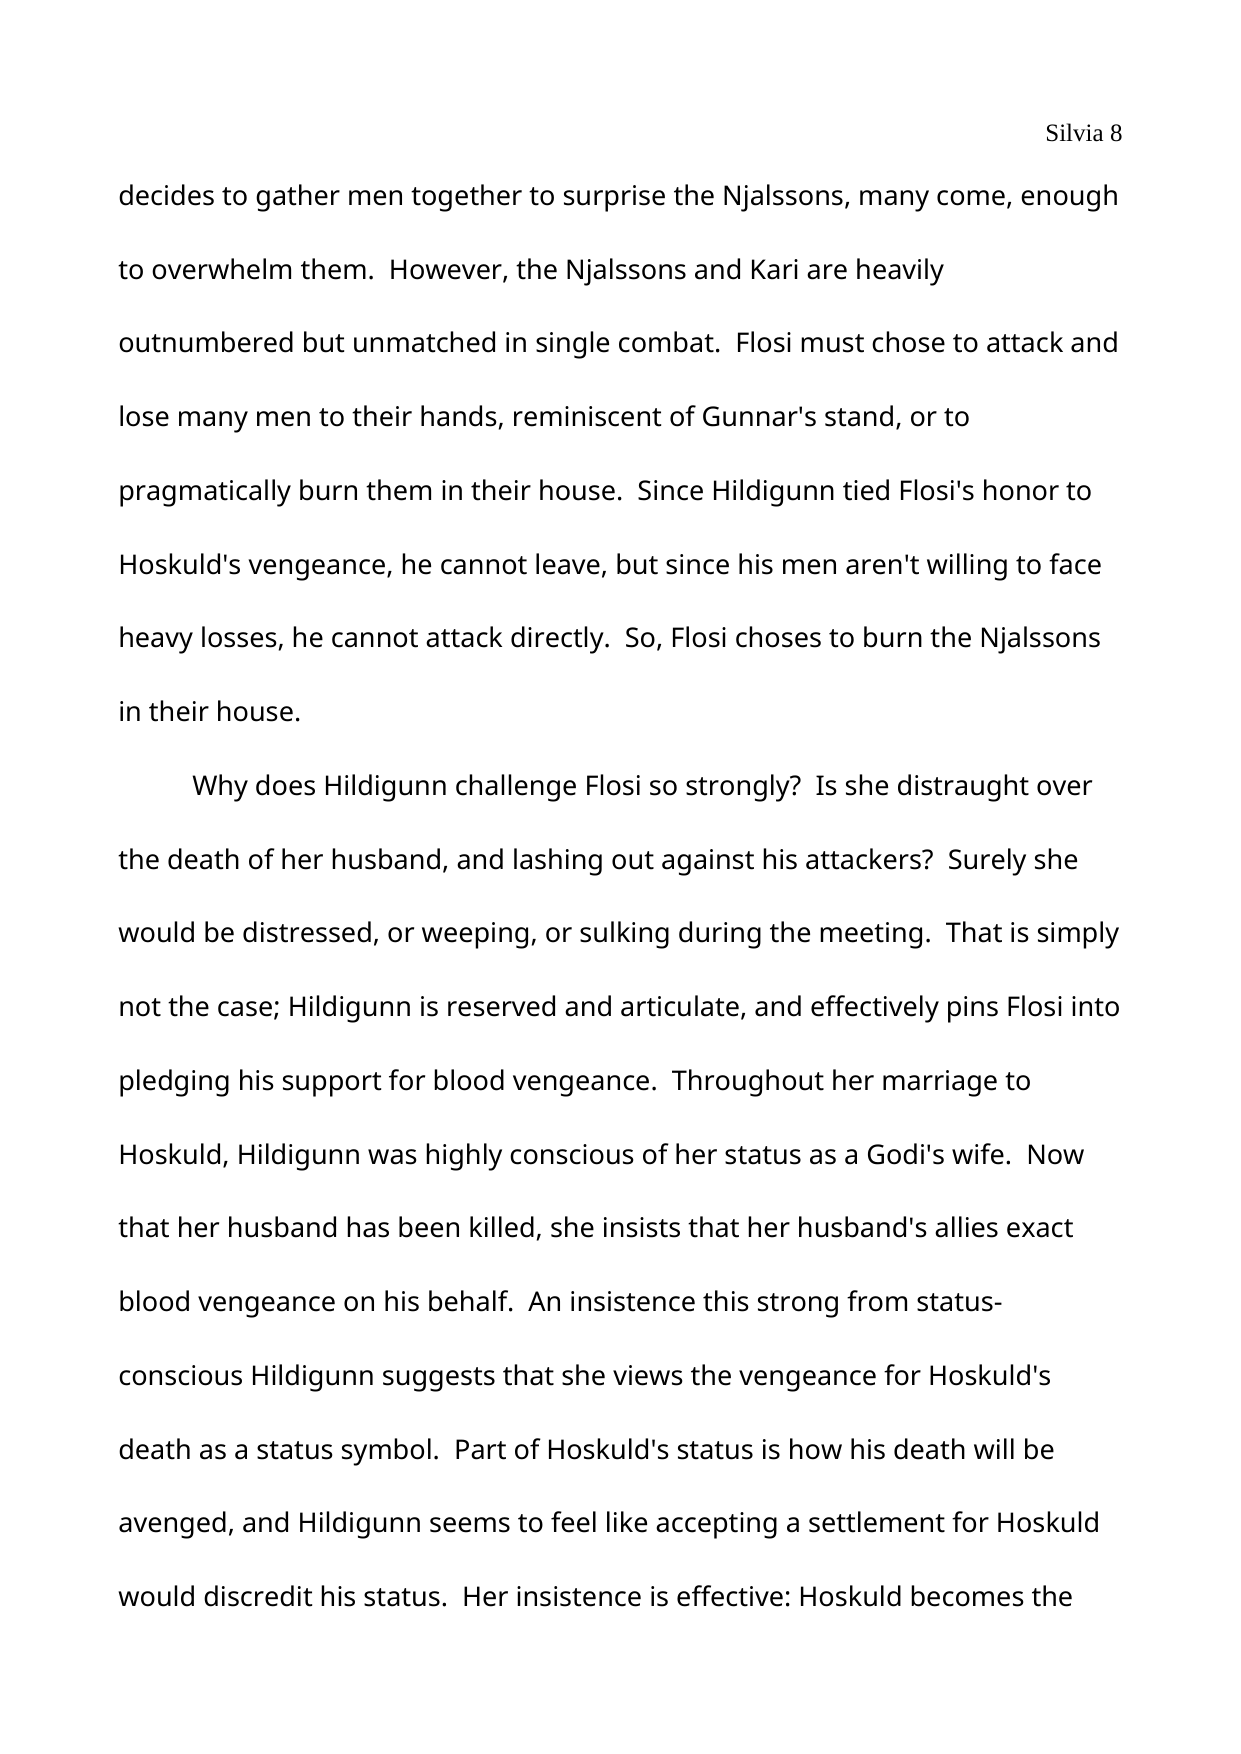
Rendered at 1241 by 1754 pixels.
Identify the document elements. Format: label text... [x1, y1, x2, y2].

text decides to gather men together to surprise the Njalssons, many come, enough to overwhelm them. However, the Njalssons and Kari are heavily outnumbered but unmatched in single combat. Flosi must chose to attack and lose many men to their hands, reminiscent of Gunnar's stand, or to pragmatically burn them in their house. Since Hildigunn tied Flosi's honor to Hoskuld's vengeance, he cannot leave, but since his men aren't willing to face heavy losses, he cannot attack directly. So, Flosi choses to burn the Njalssons in their house. [118, 176, 1122, 729]
text Why does Hildigunn challenge Flosi so strongly? Is she distraught over the death of her husband, and lashing out against his attackers? Surely she would be distressed, or weeping, or sulking during the meeting. That is simply not the case; Hildigunn is reserved and articulate, and effectively pins Flosi into pledging his support for blood vengeance. Throughout her marriage to Hoskuld, Hildigunn was highly conscious of her status as a Godi's wife. Now that her husband has been killed, she insists that her husband's allies exact blood vengeance on his behalf. An insistence this strong from status-conscious Hildigunn suggests that she views the vengeance for Hoskuld's death as a status symbol. Part of Hoskuld's status is how his death will be avenged, and Hildigunn seems to feel like accepting a settlement for Hoskuld would discredit his status. Her insistence is effective: Hoskuld becomes the [118, 766, 1122, 1614]
